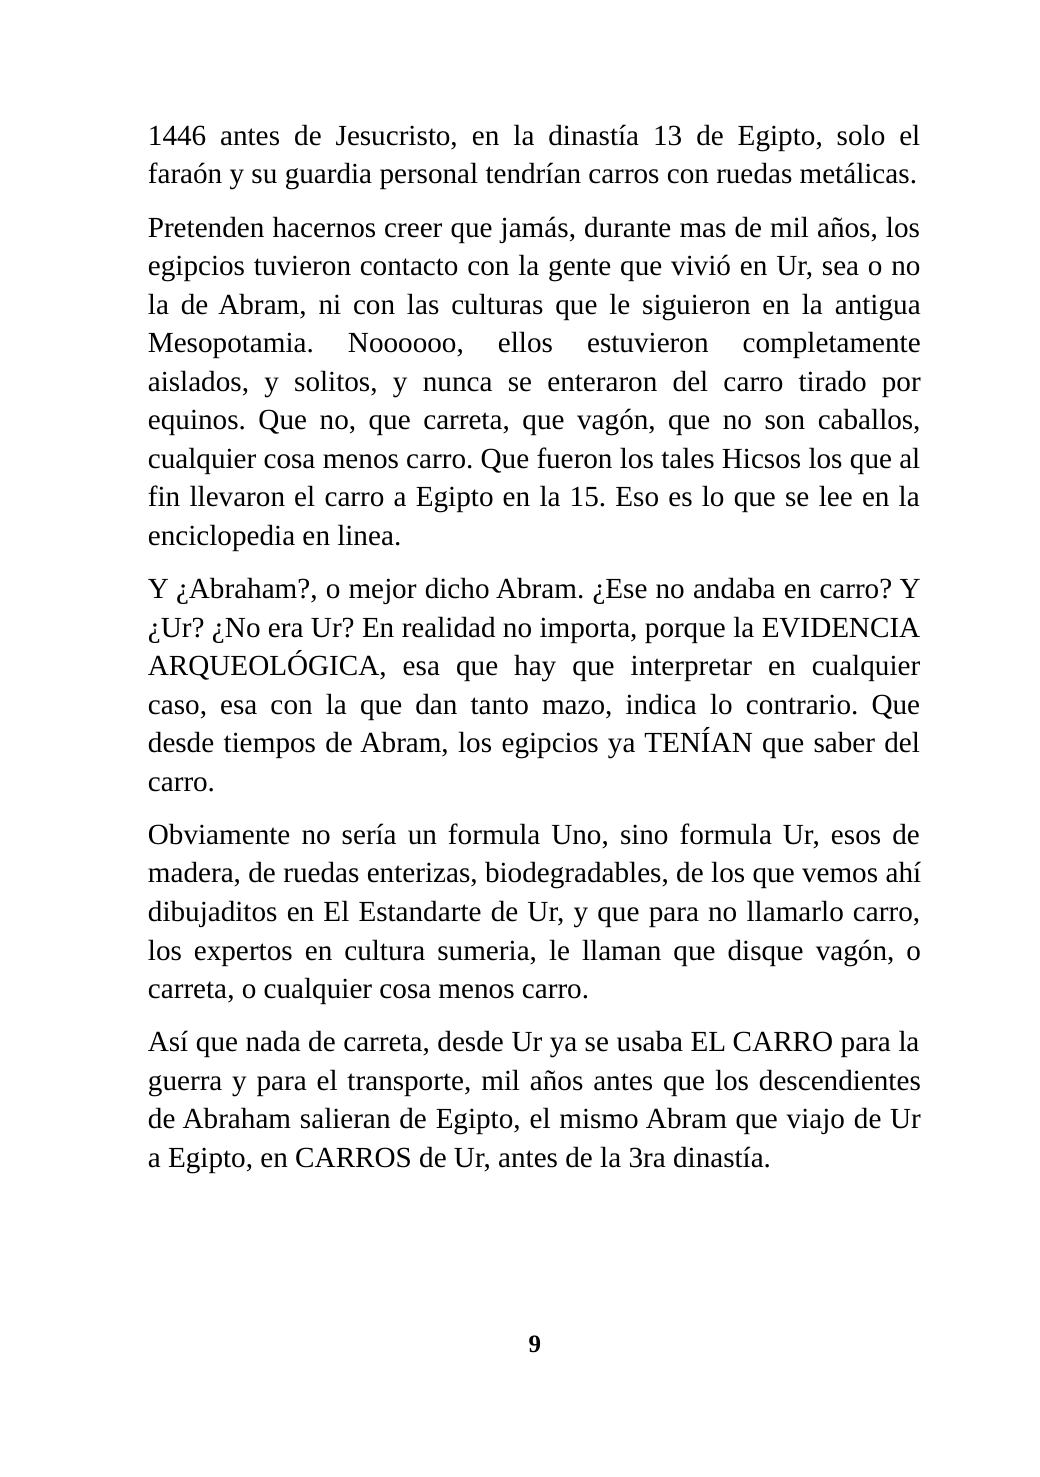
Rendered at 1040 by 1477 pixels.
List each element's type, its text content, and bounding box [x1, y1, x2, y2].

text Así que nada de carreta, desde Ur ya se usaba EL CARRO para la guerra y para el transporte, mil años antes que los descendientes de Abraham salieran de Egipto, el mismo Abram que viajo de Ur a Egipto, en CARROS de Ur, antes de la 3ra dinastía. [148, 1024, 921, 1173]
text 1446 antes de Jesucristo, en la dinastía 13 de Egipto, solo el faraón y su guardia personal tendrían carros con ruedas metálicas. [148, 118, 921, 190]
text Obviamente no sería un formula Uno, sino formula Ur, esos de madera, de ruedas enterizas, biodegradables, de los que vemos ahí dibujaditos en El Estandarte de Ur, y que para no llamarlo carro, los expertos en cultura sumeria, le llaman que disque vagón, o carreta, o cualquier cosa menos carro. [148, 817, 921, 1005]
text Y ¿Abraham?, o mejor dicho Abram. ¿Ese no andaba en carro? Y ¿Ur? ¿No era Ur? En realidad no importa, porque la EVIDENCIA ARQUEOLÓGICA, esa que hay que interpretar en cualquier caso, esa con la que dan tanto mazo, indica lo contrario. Que desde tiempos de Abram, los egipcios ya TENÍAN que saber del carro. [148, 571, 921, 797]
text Pretenden hacernos creer que jamás, durante mas de mil años, los egipcios tuvieron contacto con la gente que vivió en Ur, sea o no la de Abram, ni con las culturas que le siguieron en la antigua Mesopotamia. Noooooo, ellos estuvieron completamente aislados, y solitos, y nunca se enteraron del carro tirado por equinos. Que no, que carreta, que vagón, que no son caballos, cualquier cosa menos carro. Que fueron los tales Hicsos los que al fin llevaron el carro a Egipto en la 15. Eso es lo que se lee en la enciclopedia en linea. [148, 210, 921, 552]
